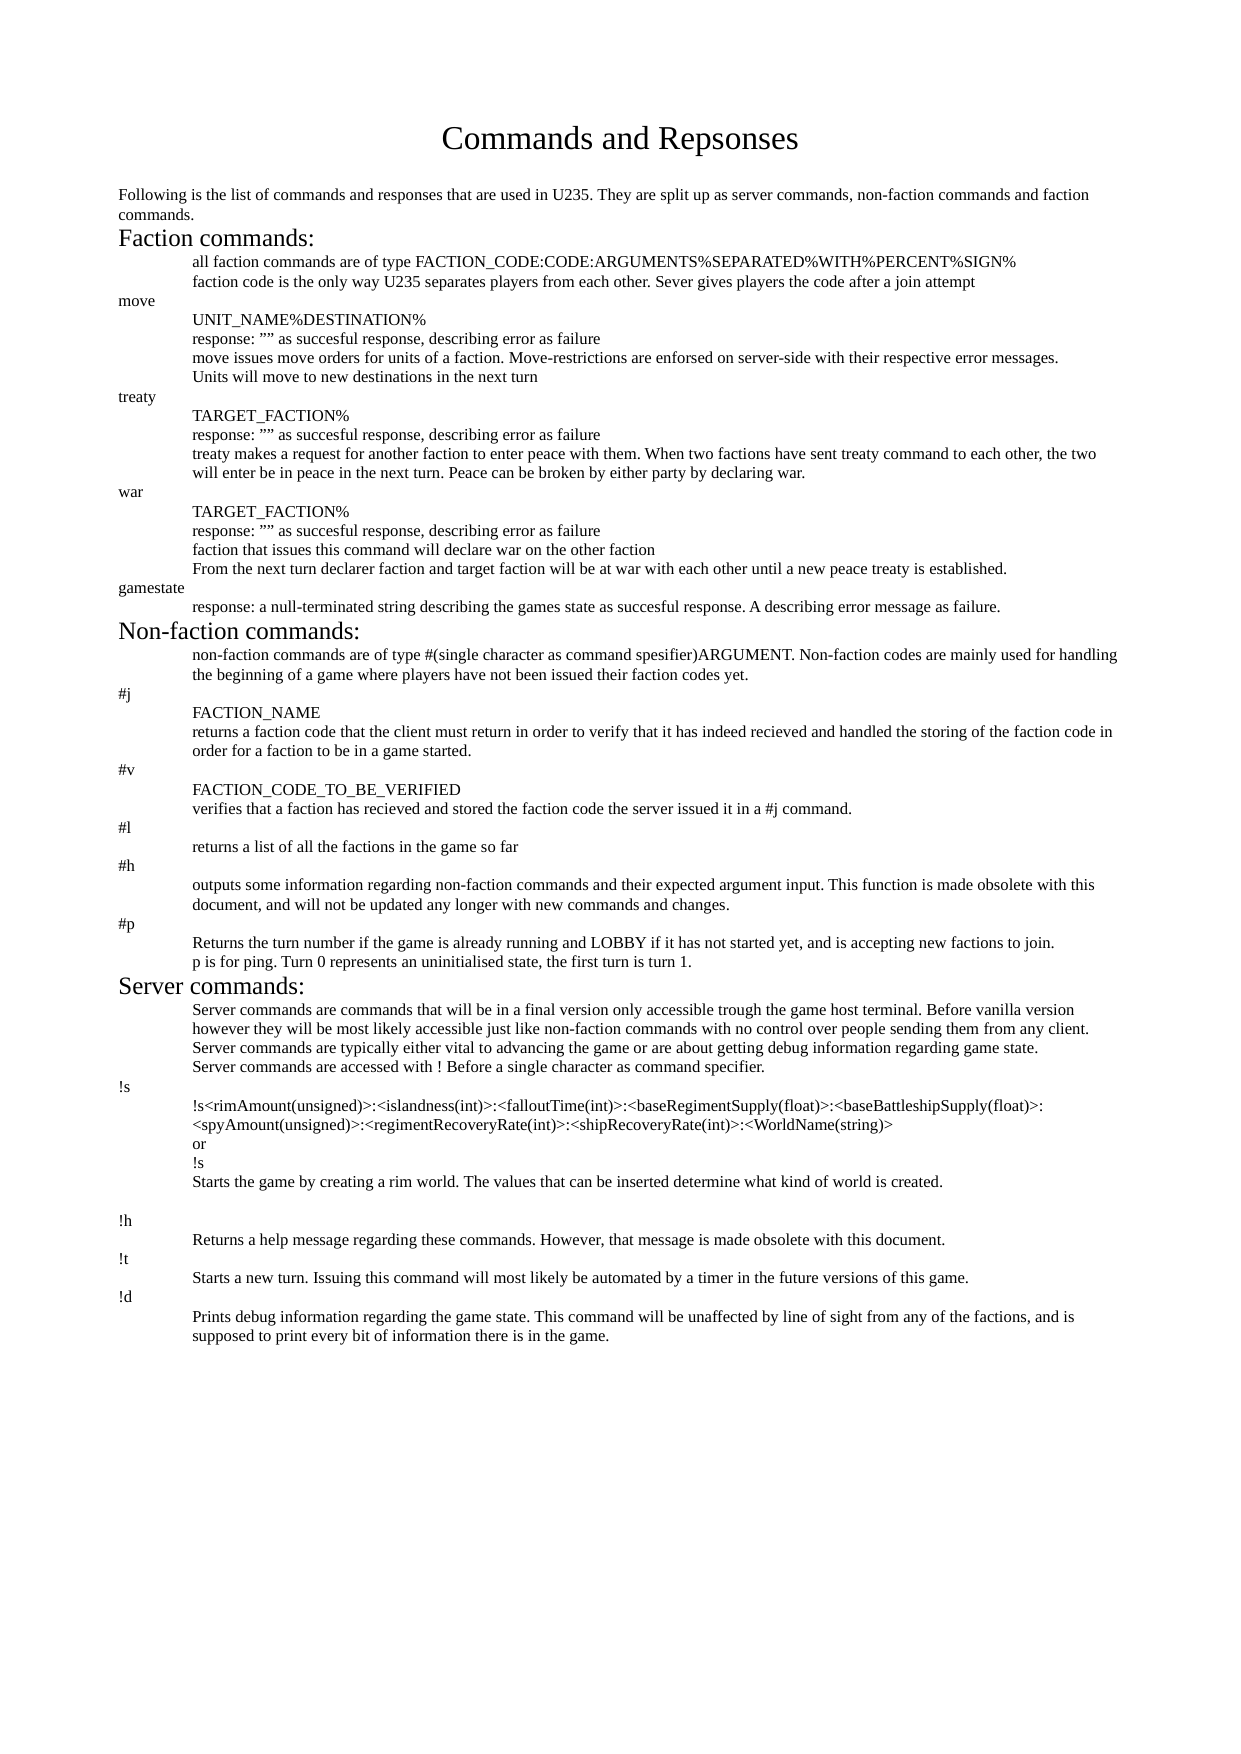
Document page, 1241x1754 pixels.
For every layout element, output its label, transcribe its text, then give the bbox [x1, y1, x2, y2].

text p is for ping. Turn 0 represents an uninitialised state, the first turn is turn 1. [118, 952, 1122, 971]
text Returns the turn number if the game is already running and LOBBY if it has not started yet, and is accepting new factions to join. [118, 933, 1122, 952]
text #v [118, 760, 1122, 779]
text returns a list of all the factions in the game so far [118, 837, 1122, 856]
text !s [118, 1076, 1122, 1096]
text Commands and Repsonses [118, 118, 1122, 156]
text all faction commands are of type FACTION_CODE:CODE:ARGUMENTS%SEPARATED%WITH%PERCENT%SIGN% [118, 252, 1122, 271]
text !d [118, 1287, 1122, 1306]
text Returns a help message regarding these commands. However, that message is made obsolete with this document. [118, 1230, 1122, 1249]
text faction that issues this command will declare war on the other faction [118, 540, 1122, 559]
text response: ”” as succesful response, describing error as failure [118, 425, 1122, 444]
text outputs some information regarding non-faction commands and their expected argument input. This function is made obsolete with this document, and will not be updated any longer with new commands and changes. [118, 875, 1122, 913]
text response: a null-terminated string describing the games state as succesful response. A describing error message as failure. [118, 597, 1122, 616]
text treaty makes a request for another faction to enter peace with them. When two factions have sent treaty command to each other, the two will enter be in peace in the next turn. Peace can be broken by either party by declaring war. [118, 444, 1122, 482]
text faction code is the only way U235 separates players from each other. Sever gives players the code after a join attempt [118, 271, 1122, 291]
text FACTION_CODE_TO_BE_VERIFIED [118, 779, 1122, 798]
text Following is the list of commands and responses that are used in U235. They are split up as server commands, non-faction commands and faction commands. [118, 185, 1122, 223]
text From the next turn declarer faction and target faction will be at war with each other until a new peace treaty is established. [118, 559, 1122, 578]
text TARGET_FACTION% [118, 501, 1122, 521]
text verifies that a faction has recieved and stored the faction code the server issued it in a #j command. [118, 798, 1122, 818]
text !s<rimAmount(unsigned)>:<islandness(int)>:<falloutTime(int)>:<baseRegimentSupply(float)>:<baseBattleshipSupply(float)>: <spyAmount(unsigned)>:<regimentRecoveryRate(int)>:<shipRecoveryRate(int)>:<WorldName(string)> [118, 1096, 1122, 1134]
text Server commands are accessed with ! Before a single character as command specifier. [118, 1057, 1122, 1076]
text FACTION_NAME [118, 703, 1122, 722]
text #l [118, 818, 1122, 837]
text #j [118, 683, 1122, 703]
text Server commands are commands that will be in a final version only accessible trough the game host terminal. Before vanilla version however they will be most likely accessible just like non-faction commands with no control over people sending them from any client. Server commands are typically either vital to advancing the game or are about getting debug information regarding game state. [118, 1000, 1122, 1057]
text Units will move to new destinations in the next turn [118, 367, 1122, 386]
text move issues move orders for units of a faction. Move-restrictions are enforsed on server-side with their respective error messages. [118, 348, 1122, 367]
text #p [118, 913, 1122, 933]
text !h [118, 1211, 1122, 1230]
text non-faction commands are of type #(single character as command spesifier)ARGUMENT. Non-faction codes are mainly used for handling the beginning of a game where players have not been issued their faction codes yet. [118, 645, 1122, 683]
text treaty [118, 386, 1122, 406]
text response: ”” as succesful response, describing error as failure [118, 521, 1122, 540]
text TARGET_FACTION% [118, 406, 1122, 425]
text Faction commands: [118, 223, 1122, 252]
text #h [118, 856, 1122, 875]
text Non-faction commands: [118, 616, 1122, 645]
text !s [118, 1153, 1122, 1172]
text response: ”” as succesful response, describing error as failure [118, 329, 1122, 348]
text move [118, 291, 1122, 310]
text Starts the game by creating a rim world. The values that can be inserted determine what kind of world is created. [118, 1172, 1122, 1191]
text gamestate [118, 578, 1122, 597]
text UNIT_NAME%DESTINATION% [118, 310, 1122, 329]
text Prints debug information regarding the game state. This command will be unaffected by line of sight from any of the factions, and is supposed to print every bit of information there is in the game. [118, 1306, 1122, 1345]
text returns a faction code that the client must return in order to verify that it has indeed recieved and handled the storing of the faction code in order for a faction to be in a game started. [118, 722, 1122, 760]
text !t [118, 1249, 1122, 1268]
text war [118, 482, 1122, 501]
text or [118, 1134, 1122, 1153]
text Starts a new turn. Issuing this command will most likely be automated by a timer in the future versions of this game. [118, 1268, 1122, 1287]
text Server commands: [118, 971, 1122, 1000]
